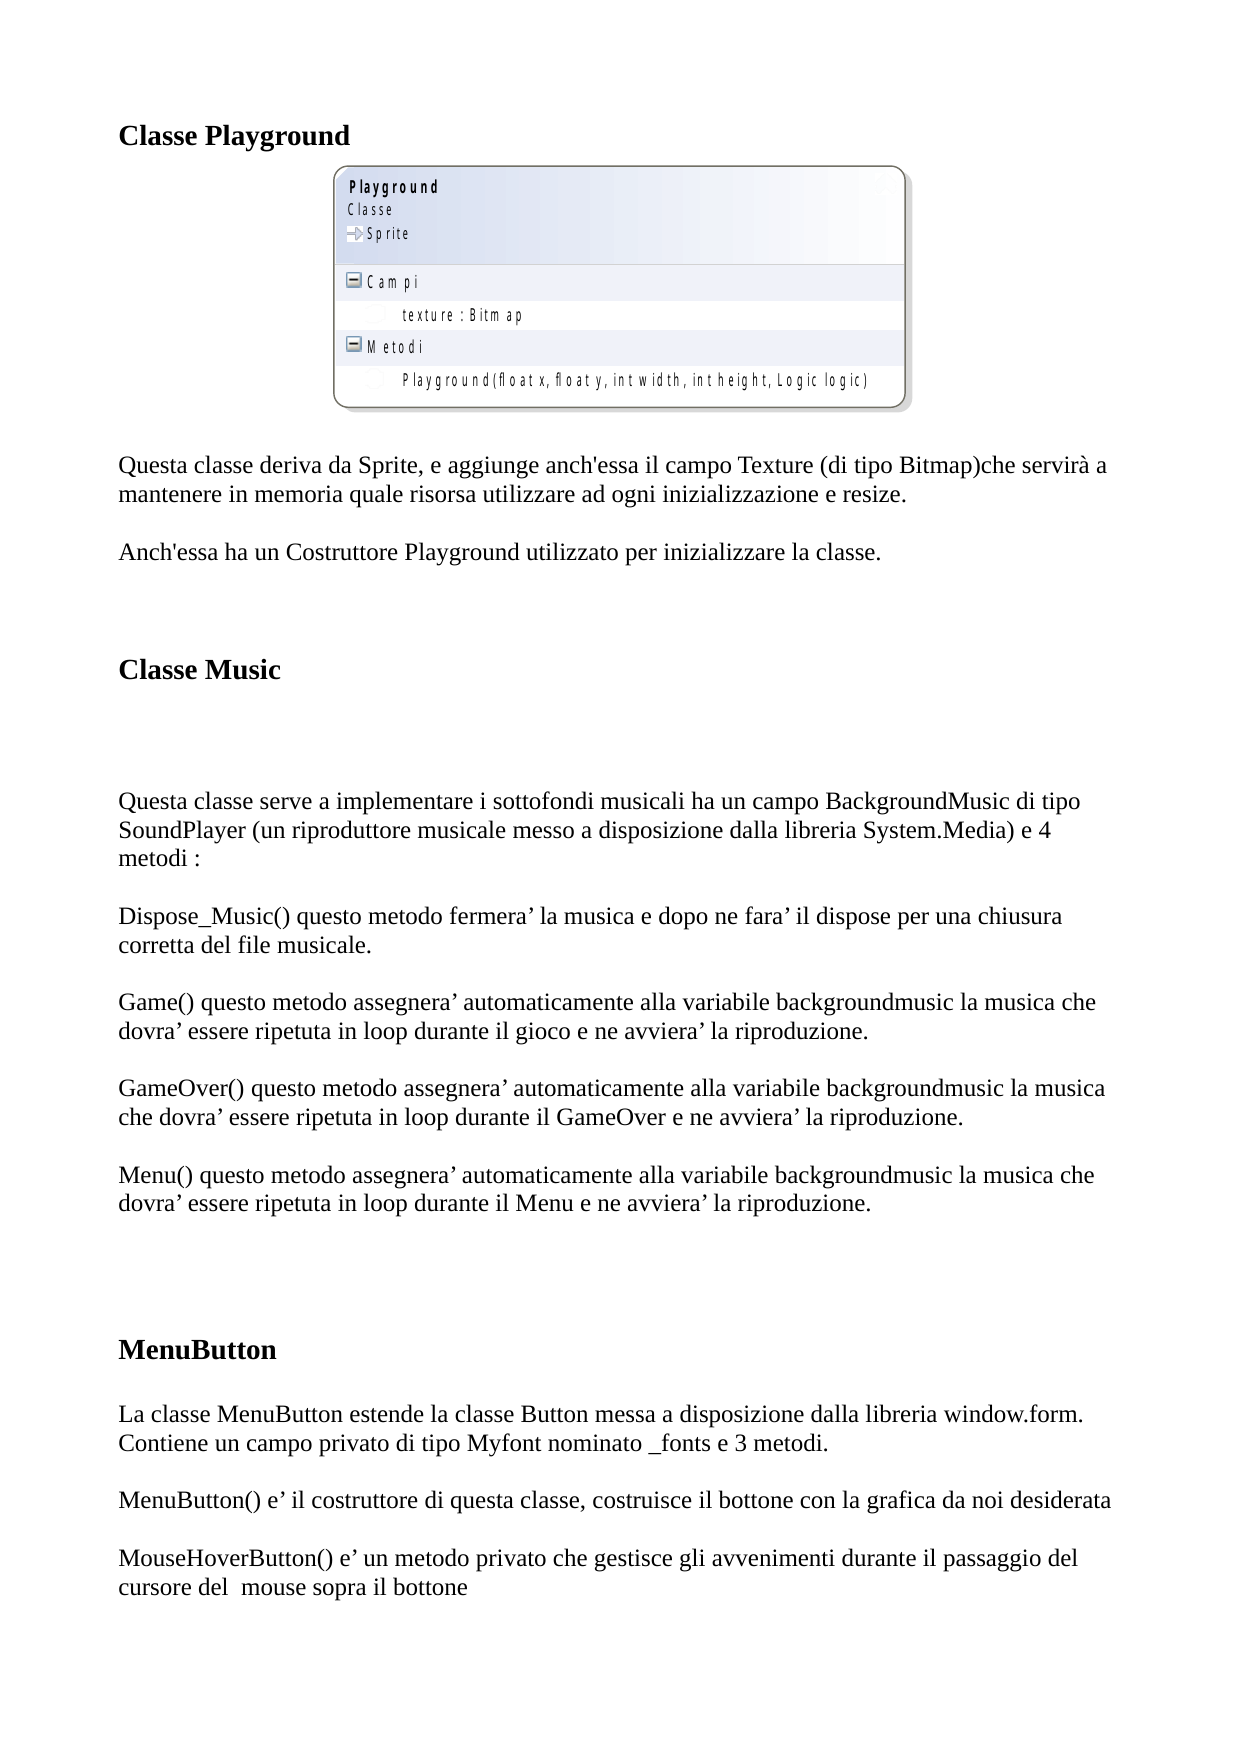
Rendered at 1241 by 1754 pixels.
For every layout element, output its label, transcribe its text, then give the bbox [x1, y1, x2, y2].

text Questa classe deriva da Sprite, e aggiunge anch'essa il campo Texture (di tipo Bitmap)che servirà a mantenere in memoria quale risorsa utilizzare ad ogni inizializzazione e resize. [118, 451, 1122, 508]
text Questa classe serve a implementare i sottofondi musicali ha un campo BackgroundMusic di tipo SoundPlayer (un riproduttore musicale messo a disposizione dalla libreria System.Media) e 4 metodi : [118, 786, 1122, 872]
text Game() questo metodo assegnera’ automaticamente alla variabile backgroundmusic la musica che dovra’ essere ripetuta in loop durante il gioco e ne avviera’ la riproduzione. [118, 987, 1122, 1045]
text MenuButton() e’ il costruttore di questa classe, costruisce il bottone con la grafica da noi desiderata [118, 1486, 1122, 1514]
text MenuButton [118, 1332, 1122, 1366]
text Classe Playground [118, 118, 1122, 152]
text Classe Music [118, 652, 1122, 685]
text La classe MenuButton estende la classe Button messa a disposizione dalla libreria window.form. [118, 1399, 1122, 1428]
text GameOver() questo metodo assegnera’ automaticamente alla variabile backgroundmusic la musica che dovra’ essere ripetuta in loop durante il GameOver e ne avviera’ la riproduzione. [118, 1073, 1122, 1131]
text Menu() questo metodo assegnera’ automaticamente alla variabile backgroundmusic la musica che dovra’ essere ripetuta in loop durante il Menu e ne avviera’ la riproduzione. [118, 1160, 1122, 1217]
text MouseHoverButton() e’ un metodo privato che gestisce gli avvenimenti durante il passaggio del cursore del mouse sopra il bottone [118, 1543, 1122, 1601]
text Dispose_Music() questo metodo fermera’ la musica e dopo ne fara’ il dispose per una chiusura corretta del file musicale. [118, 901, 1122, 958]
text Contiene un campo privato di tipo Myfont nominato _fonts e 3 metodi. [118, 1428, 1122, 1457]
text Anch'essa ha un Costruttore Playground utilizzato per inizializzare la classe. [118, 537, 1122, 566]
